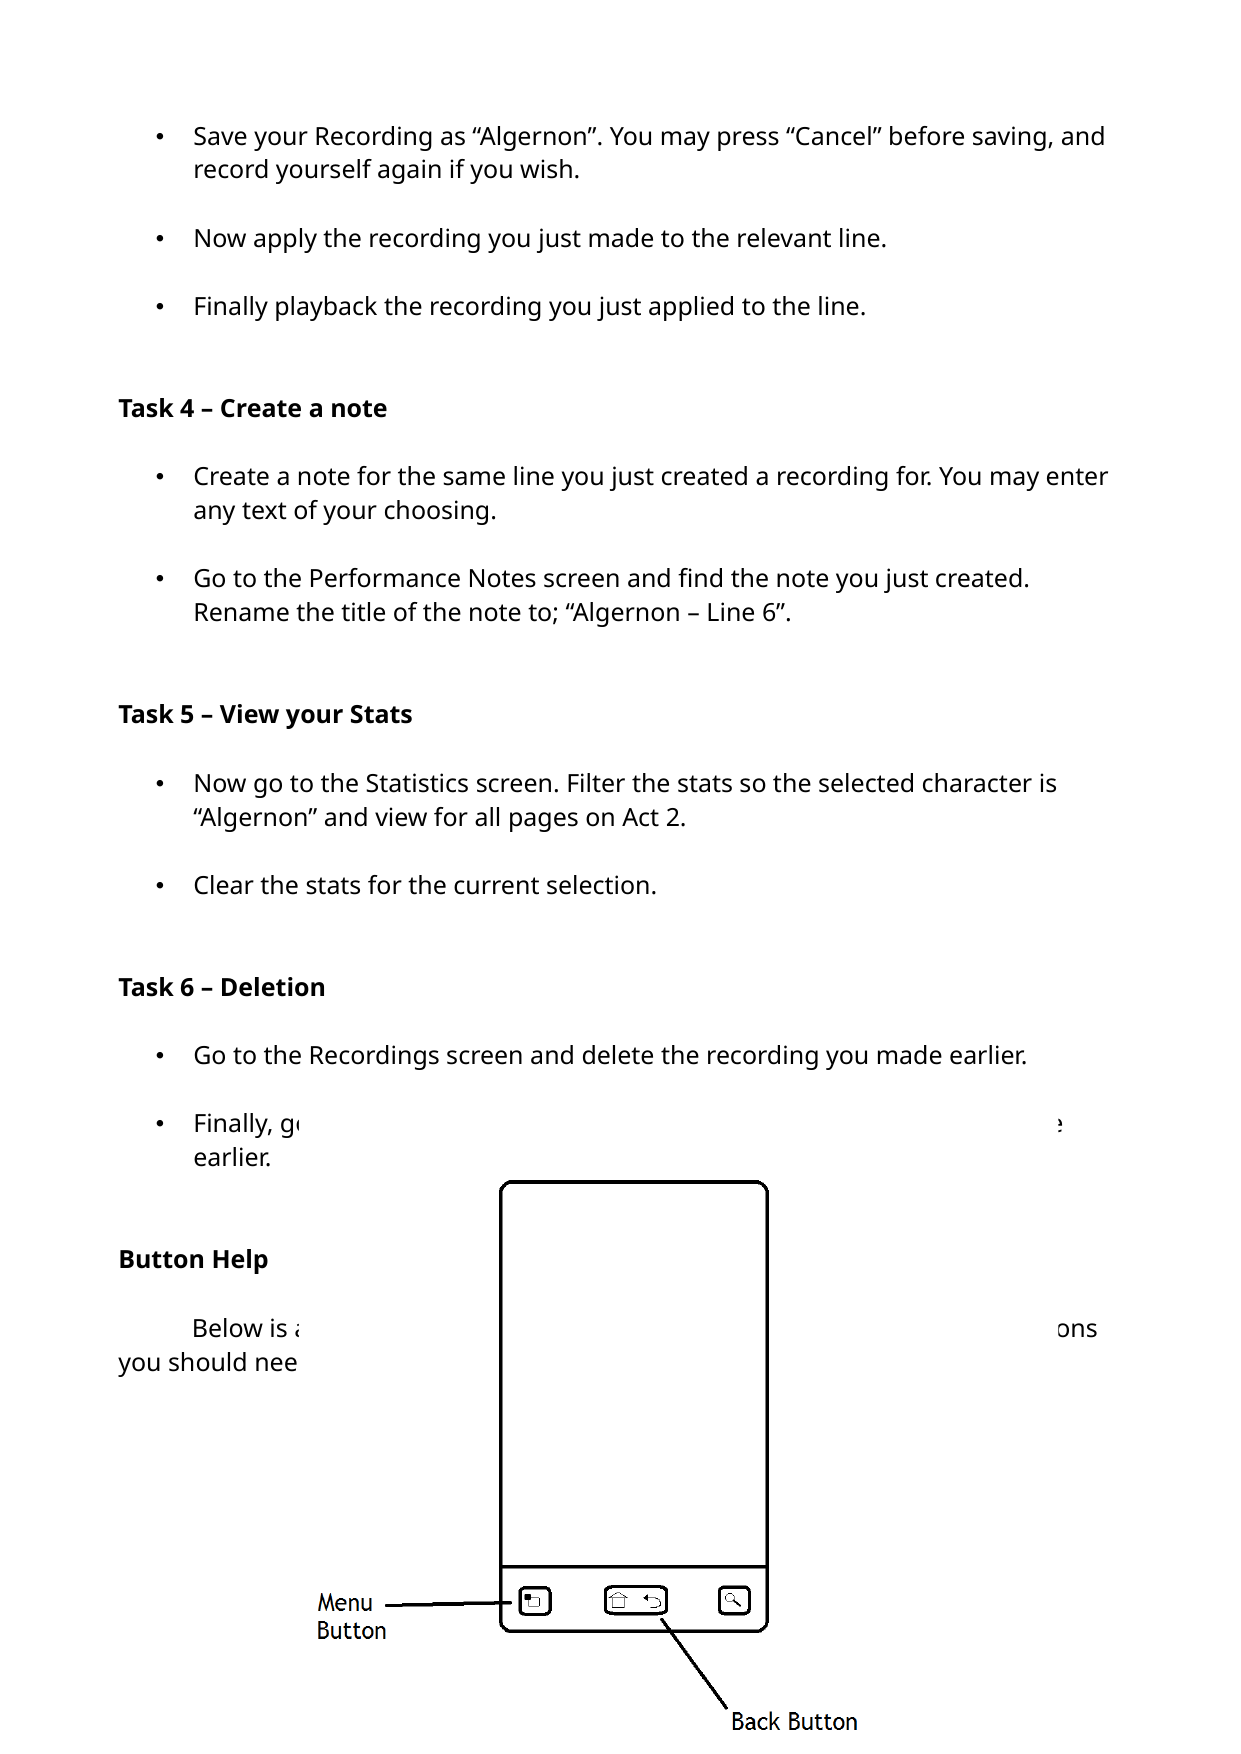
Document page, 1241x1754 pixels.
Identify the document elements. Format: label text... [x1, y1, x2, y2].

list Now apply the recording you just made to the relevant line. [156, 220, 1122, 254]
text Task 5 – View your Stats [118, 697, 1122, 731]
text Below is a diagram with the buttons available on the phone. The only buttons you should need to use is the menu button and the back button. [1059, 1310, 1122, 1378]
list Save your Recording as “Algernon”. You may press “Cancel” before saving, and record yourself again if you wish. [156, 118, 1122, 186]
list Create a note for the same line you just created a recording for. You may enter any text of your choosing. [156, 459, 1122, 527]
list Now go to the Statistics screen. Filter the stats so the selected character is “Algernon” and view for all pages on Act 2. [156, 765, 1122, 833]
list Finally, go to the Performance Notes screen and delete the note you made earlier. [156, 1106, 298, 1174]
text Task 4 – Create a note [118, 391, 1122, 425]
list Clear the stats for the current selection. [156, 867, 1122, 902]
list Go to the Recordings screen and delete the recording you made earlier. [156, 1038, 1122, 1072]
list Finally, go to the Performance Notes screen and delete the note you made earlier. [1059, 1106, 1122, 1174]
text [1059, 1242, 1122, 1276]
list Finally playback the recording you just applied to the line. [156, 288, 1122, 322]
picture [298, 1106, 1059, 1754]
text Below is a diagram with the buttons available on the phone. The only buttons you should need to use is the menu button and the back button. [118, 1310, 298, 1378]
text Button Help [118, 1242, 298, 1276]
text Task 6 – Deletion [118, 970, 1122, 1004]
list Go to the Performance Notes screen and find the note you just created. Rename the title of the note to; “Algernon – Line 6”. [156, 561, 1122, 629]
